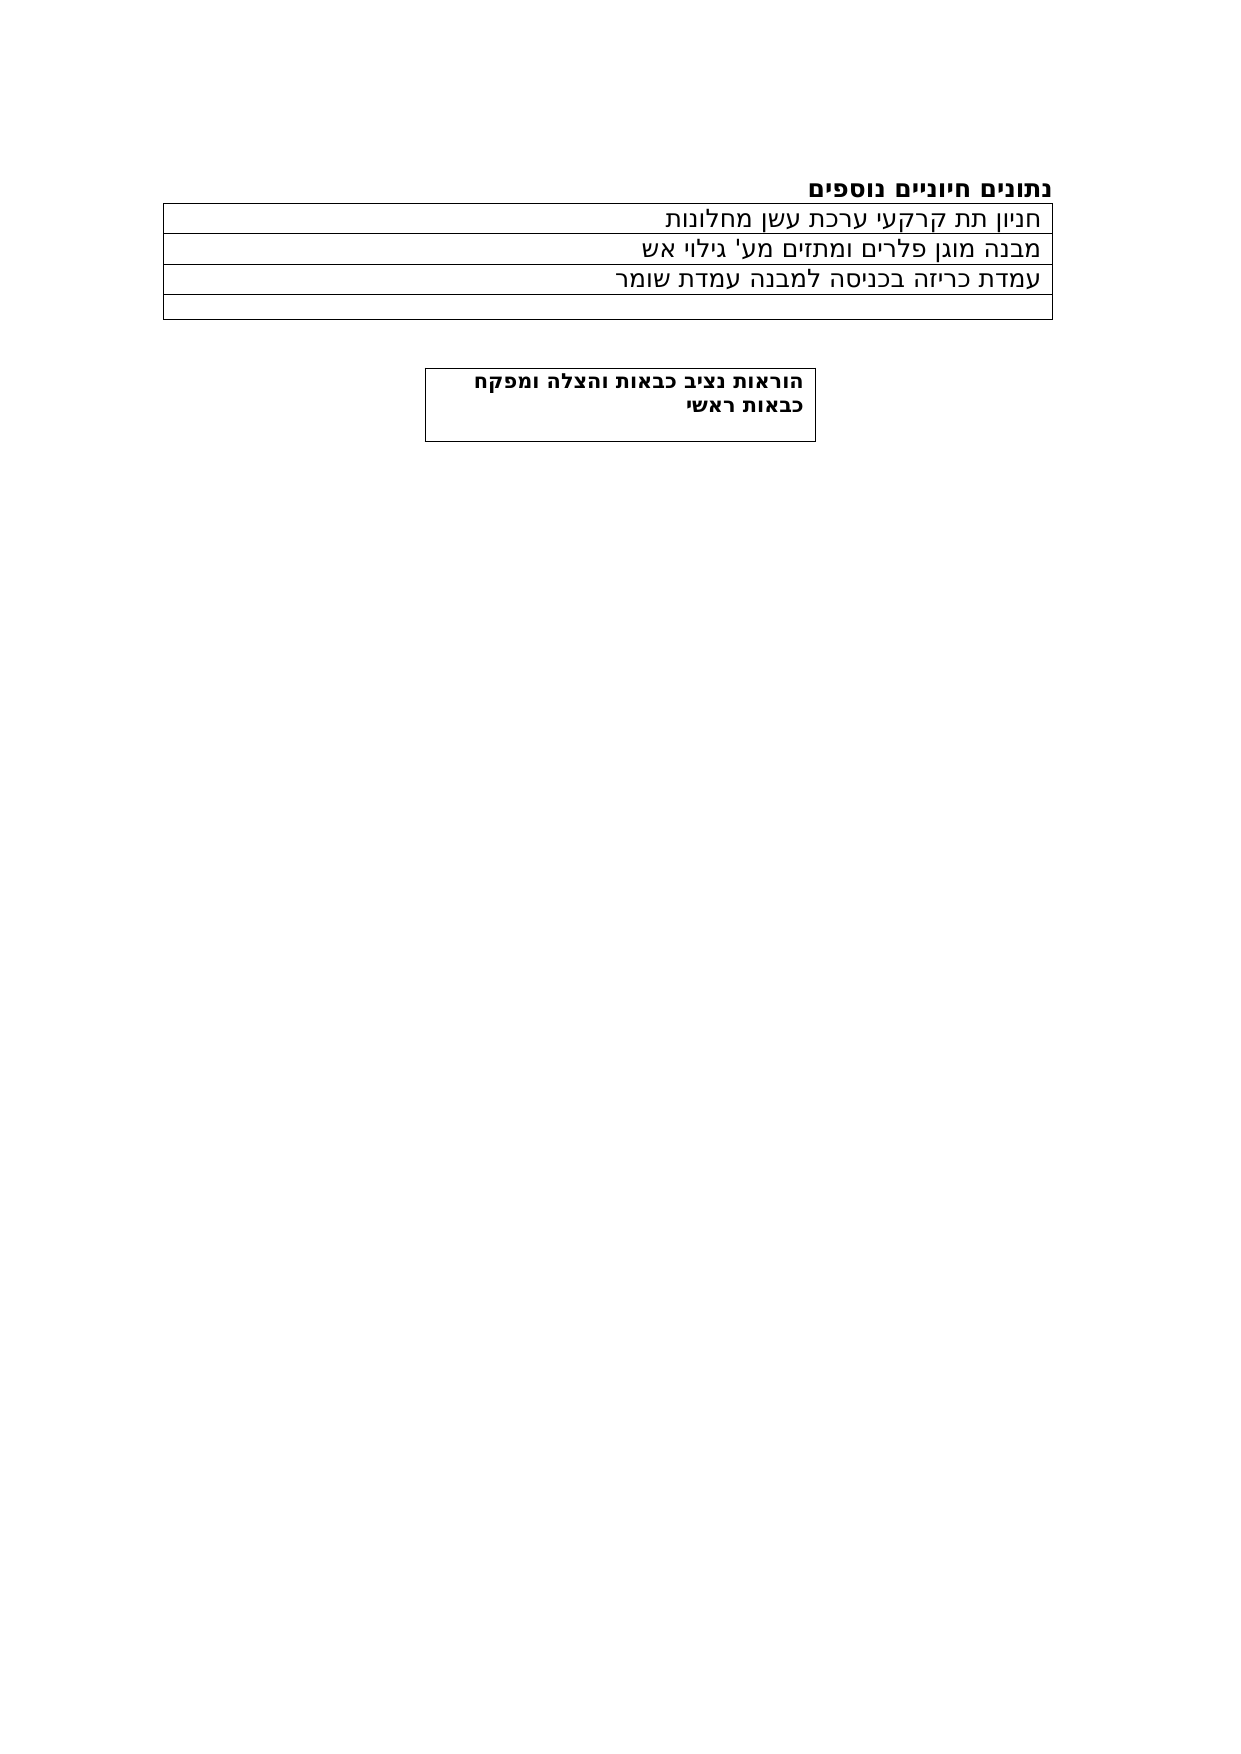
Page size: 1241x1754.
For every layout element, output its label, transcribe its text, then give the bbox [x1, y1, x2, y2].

table_cell [164, 295, 1052, 319]
table_header הוראות נציב כבאות והצלה ומפקח כבאות ראשי [426, 369, 815, 441]
table_cell עמדת כריזה בכניסה למבנה עמדת שומר [164, 265, 1052, 294]
table_header חניון תת קרקעי ערכת עשן מחלונות [164, 204, 1052, 233]
table_cell מבנה מוגן פלרים ומתזים מע' גילוי אש [164, 234, 1052, 263]
text נתונים חיוניים נוספים [187, 174, 1053, 203]
